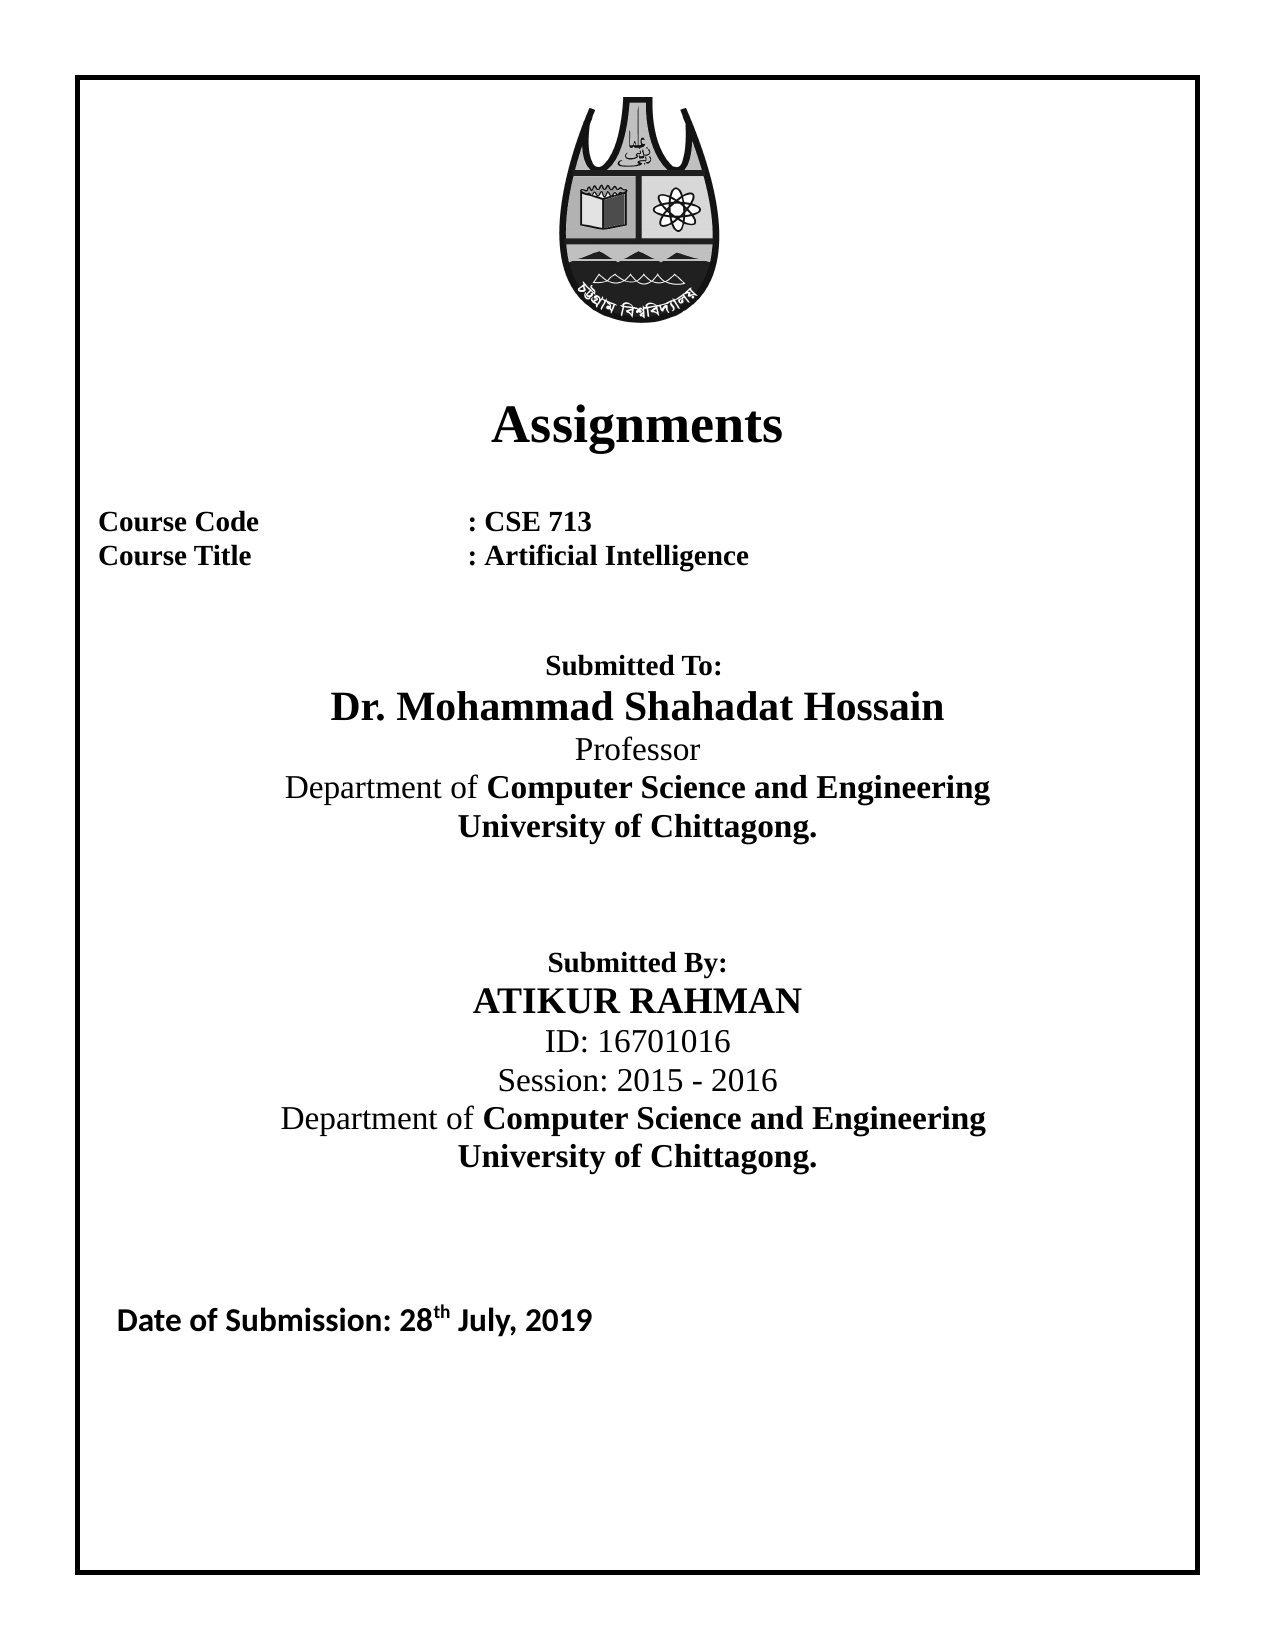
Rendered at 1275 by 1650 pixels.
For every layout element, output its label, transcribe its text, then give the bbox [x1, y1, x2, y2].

subtitle Session: 2015 - 2016 [98, 1060, 1177, 1098]
text Professor [98, 729, 1177, 768]
text Dr. Mohammad Shahadat Hossain [98, 681, 1177, 729]
text Department of Computer Science and Engineering [98, 1098, 1177, 1137]
subtitle Submitted By: [98, 945, 1177, 978]
text Date of Submission: 28th July, 2019 [117, 1299, 1177, 1340]
subtitle University of Chittagong. [98, 806, 1177, 844]
subtitle ID: 16701016 [98, 1022, 1177, 1060]
subtitle [1200, 538, 1240, 571]
text Department of Computer Science and Engineering [98, 768, 1177, 806]
subtitle ATIKUR RAHMAN [98, 978, 1177, 1022]
text Submitted To: [98, 648, 1177, 681]
subtitle University of Chittagong. [98, 1137, 1177, 1175]
title Assignments [98, 391, 1177, 454]
subtitle Course Code : CSE 713 [98, 504, 1177, 538]
subtitle Course Title : Artificial Intelligence [98, 538, 1195, 571]
